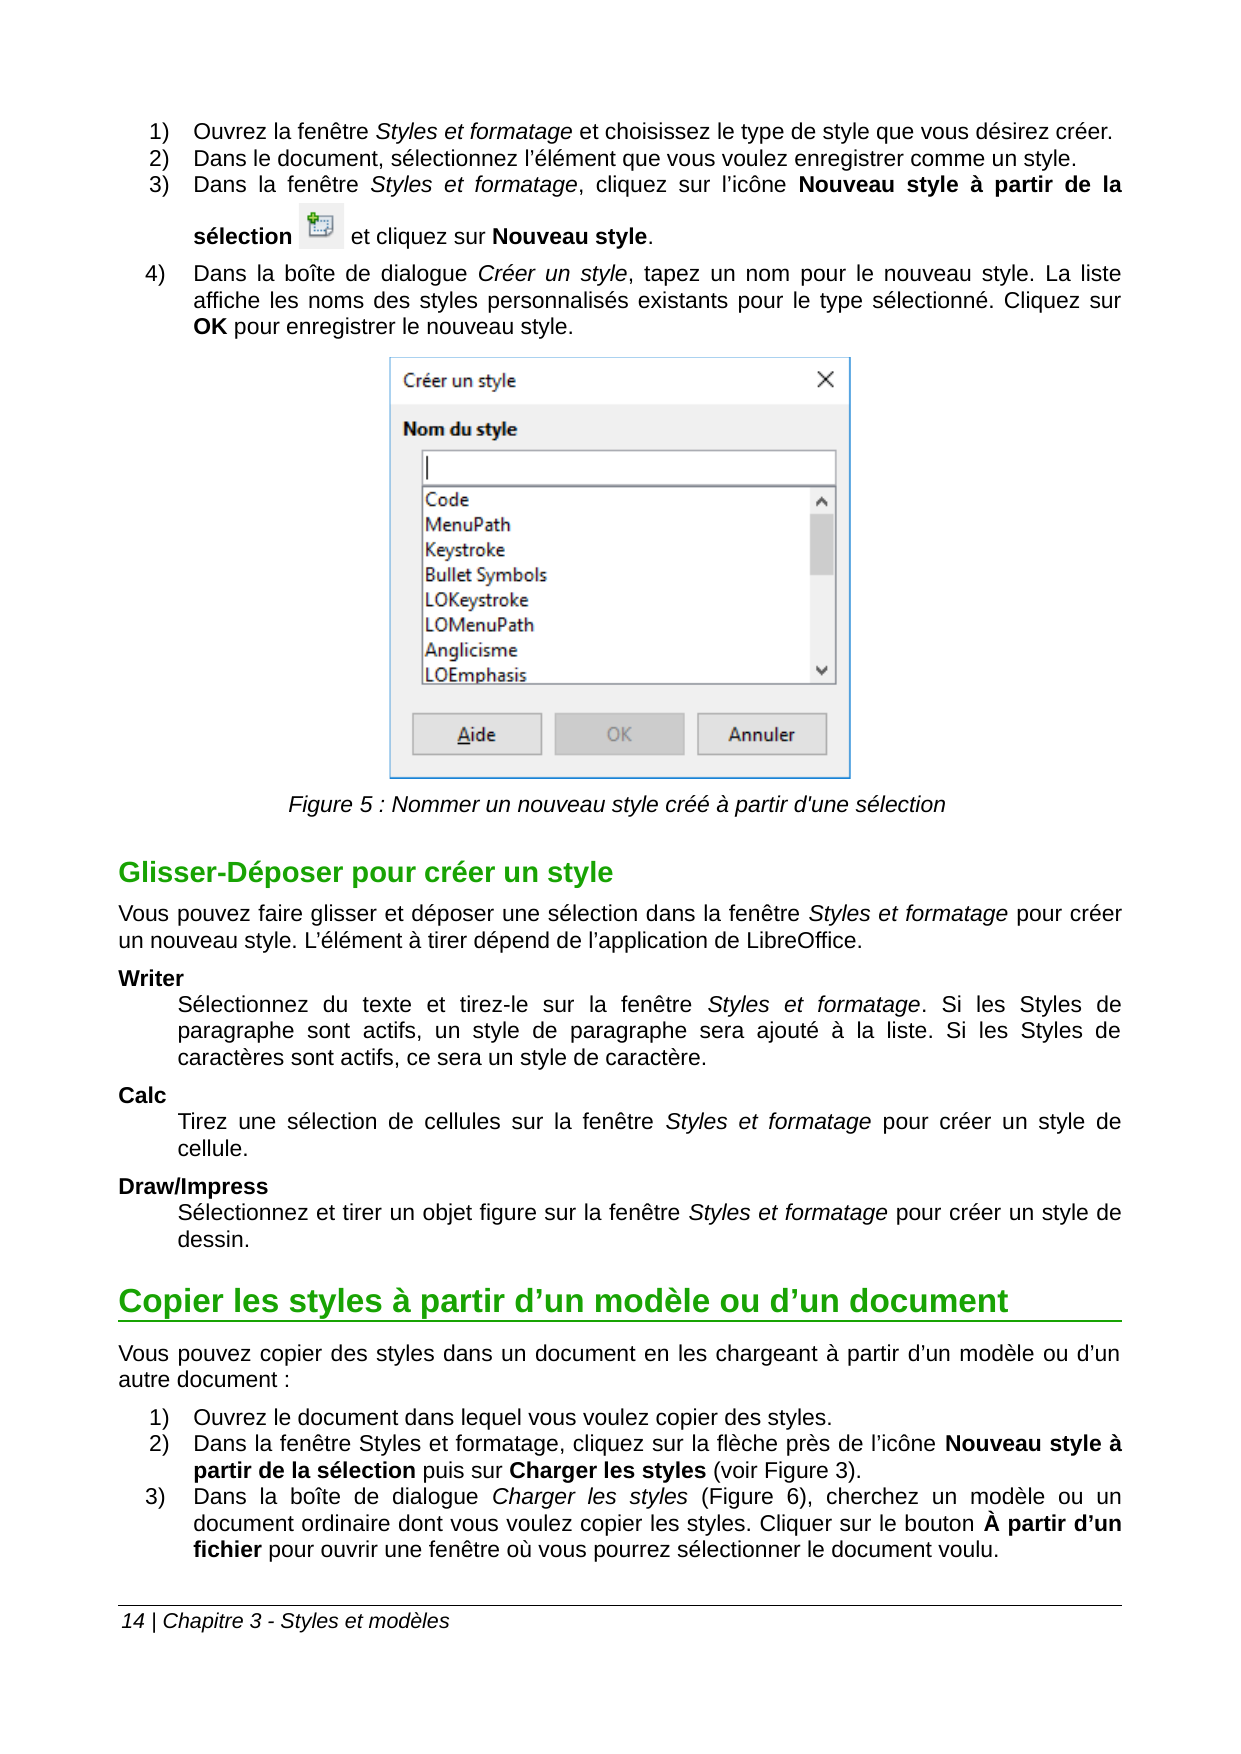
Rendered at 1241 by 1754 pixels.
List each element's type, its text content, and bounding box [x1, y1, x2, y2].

picture [298, 203, 345, 249]
text Tirez une sélection de cellules sur la fenêtre Styles et formatage pour créer un style de cellule. [177, 1108, 1122, 1161]
text Sélectionnez et tirer un objet figure sur la fenêtre Styles et formatage pour créer un style de dessin. [177, 1199, 1122, 1252]
text Writer [118, 965, 1122, 991]
picture [389, 357, 851, 779]
text Sélectionnez du texte et tirez-le sur la fenêtre Styles et formatage. Si les Styles de paragraphe sont actifs, un style de paragraphe sera ajouté à la liste. Si les Styles de caractères sont actifs, ce sera un style de caractère. [177, 991, 1122, 1070]
text Calc [118, 1082, 1122, 1108]
list Dans la boîte de dialogue Charger les styles (Figure 6), cherchez un modèle ou un document ordinaire dont vous voulez copier les styles. Cliquer sur le bouton À partir d’un fichier pour ouvrir une fenêtre où vous pourrez sélectionner le document voulu. [165, 1483, 1122, 1562]
list Dans la boîte de dialogue Créer un style, tapez un nom pour le nouveau style. La liste affiche les noms des styles personnalisés existants pour le type sélectionné. Cliquez sur OK pour enregistrer le nouveau style. [165, 260, 1122, 339]
text Draw/Impress [118, 1173, 1122, 1199]
list Ouvrez le document dans lequel vous voulez copier des styles. [169, 1404, 1122, 1430]
subtitle Glisser-Déposer pour créer un style [118, 855, 1122, 888]
list Dans la fenêtre Styles et formatage, cliquez sur la flèche près de l’icône Nouveau style à partir de la sélection puis sur Charger les styles (voir Figure 3). [169, 1430, 1122, 1483]
list Dans la fenêtre Styles et formatage, cliquez sur l’icône Nouveau style à partir de la sélection et cliquez sur Nouveau style. [169, 171, 1122, 260]
list Dans le document, sélectionnez l’élément que vous voulez enregistrer comme un style. [169, 144, 1122, 171]
text Vous pouvez faire glisser et déposer une sélection dans la fenêtre Styles et formatage pour créer un nouveau style. L’élément à tirer dépend de l’application de LibreOffice. [118, 900, 1122, 953]
text Figure 5 : Nommer un nouveau style créé à partir d'une sélection [288, 791, 952, 817]
subtitle Copier les styles à partir d’un modèle ou d’un document [118, 1281, 1122, 1320]
list Ouvrez la fenêtre Styles et formatage et choisissez le type de style que vous désirez créer. [169, 118, 1122, 144]
text Vous pouvez copier des styles dans un document en les chargeant à partir d’un modèle ou d’un autre document : [118, 1339, 1122, 1392]
